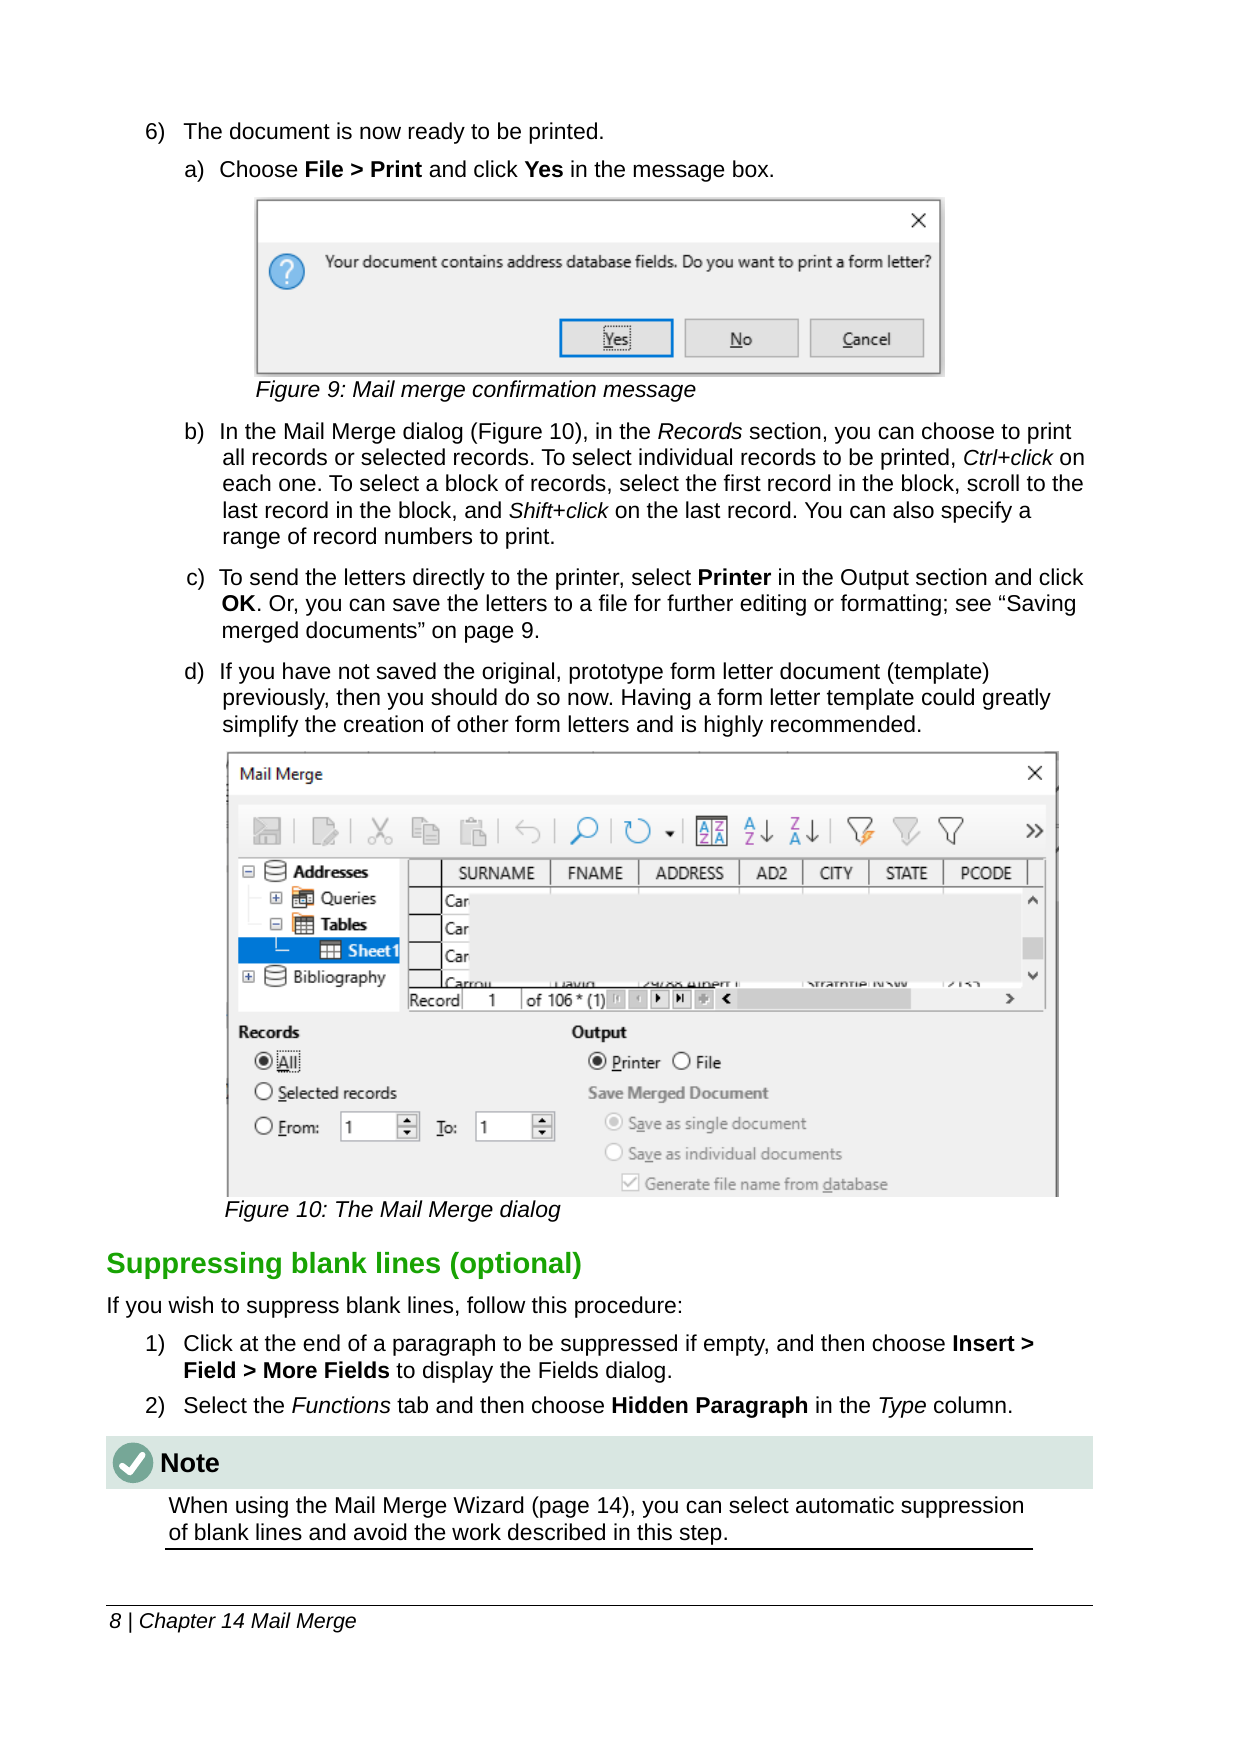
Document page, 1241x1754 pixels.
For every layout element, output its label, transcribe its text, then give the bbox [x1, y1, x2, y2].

text When using the Mail Merge Wizard (page 14), you can select automatic suppression of blank lines and avoid the work described in this step. [165, 1489, 1033, 1548]
list Choose File > Print and click Yes in the message box. [181, 153, 1093, 186]
subtitle Suppressing blank lines (optional) [106, 1246, 1093, 1280]
list If you have not saved the original, prototype form letter document (template) previously, then you should do so now. Having a form letter template could greatly simplify the creation of other form letters and is highly recommended. [181, 655, 1093, 740]
picture [254, 197, 945, 377]
text If you wish to suppress blank lines, follow this procedure: [106, 1292, 1093, 1318]
list In the Mail Merge dialog (Figure 10), in the Records section, you can choose to print all records or selected records. To select individual records to be printed, Ctrl+click on each one. To select a block of records, select the first record in the block, scroll to the last record in the block, and Shift+click on the last record. You can also specify a range of record numbers to print. [181, 415, 1093, 552]
list The document is now ready to be printed. [165, 118, 1093, 144]
text Figure 10: The Mail Merge dialog [224, 752, 1061, 1223]
picture [226, 751, 1059, 1197]
subtitle Note [106, 1436, 1093, 1489]
list Click at the end of a paragraph to be suppressed if empty, and then choose Insert > Field > More Fields to display the Fields dialog. [165, 1330, 1093, 1383]
text Figure 9: Mail merge confirmation message [255, 377, 943, 403]
list Select the Functions tab and then choose Hidden Paragraph in the Type column. [165, 1392, 1093, 1418]
list To send the letters directly to the printer, select Printer in the Output section and click OK. Or, you can save the letters to a file for further editing or formatting; see “Saving merged documents” on page 9. [183, 561, 1093, 646]
